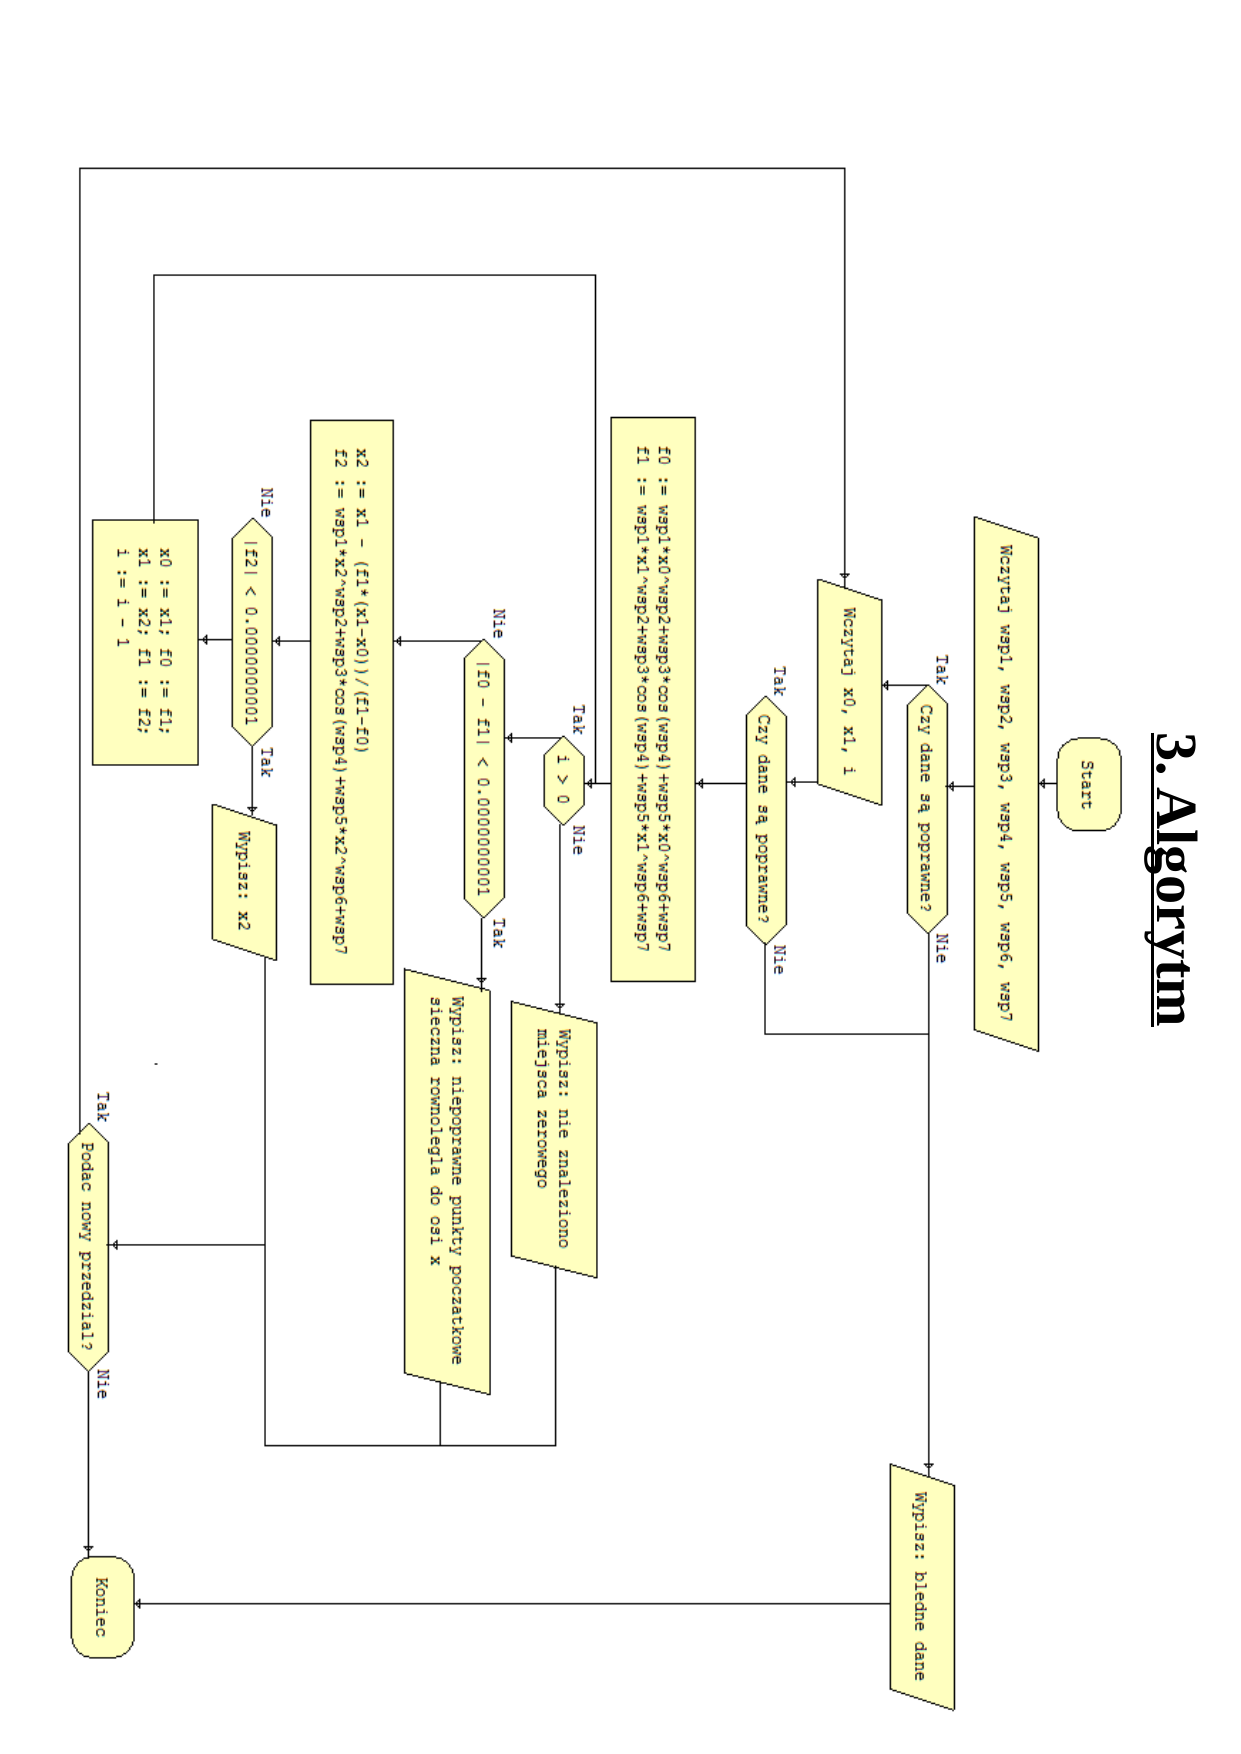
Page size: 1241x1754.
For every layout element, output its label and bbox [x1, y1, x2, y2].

picture [58, 155, 1132, 1720]
